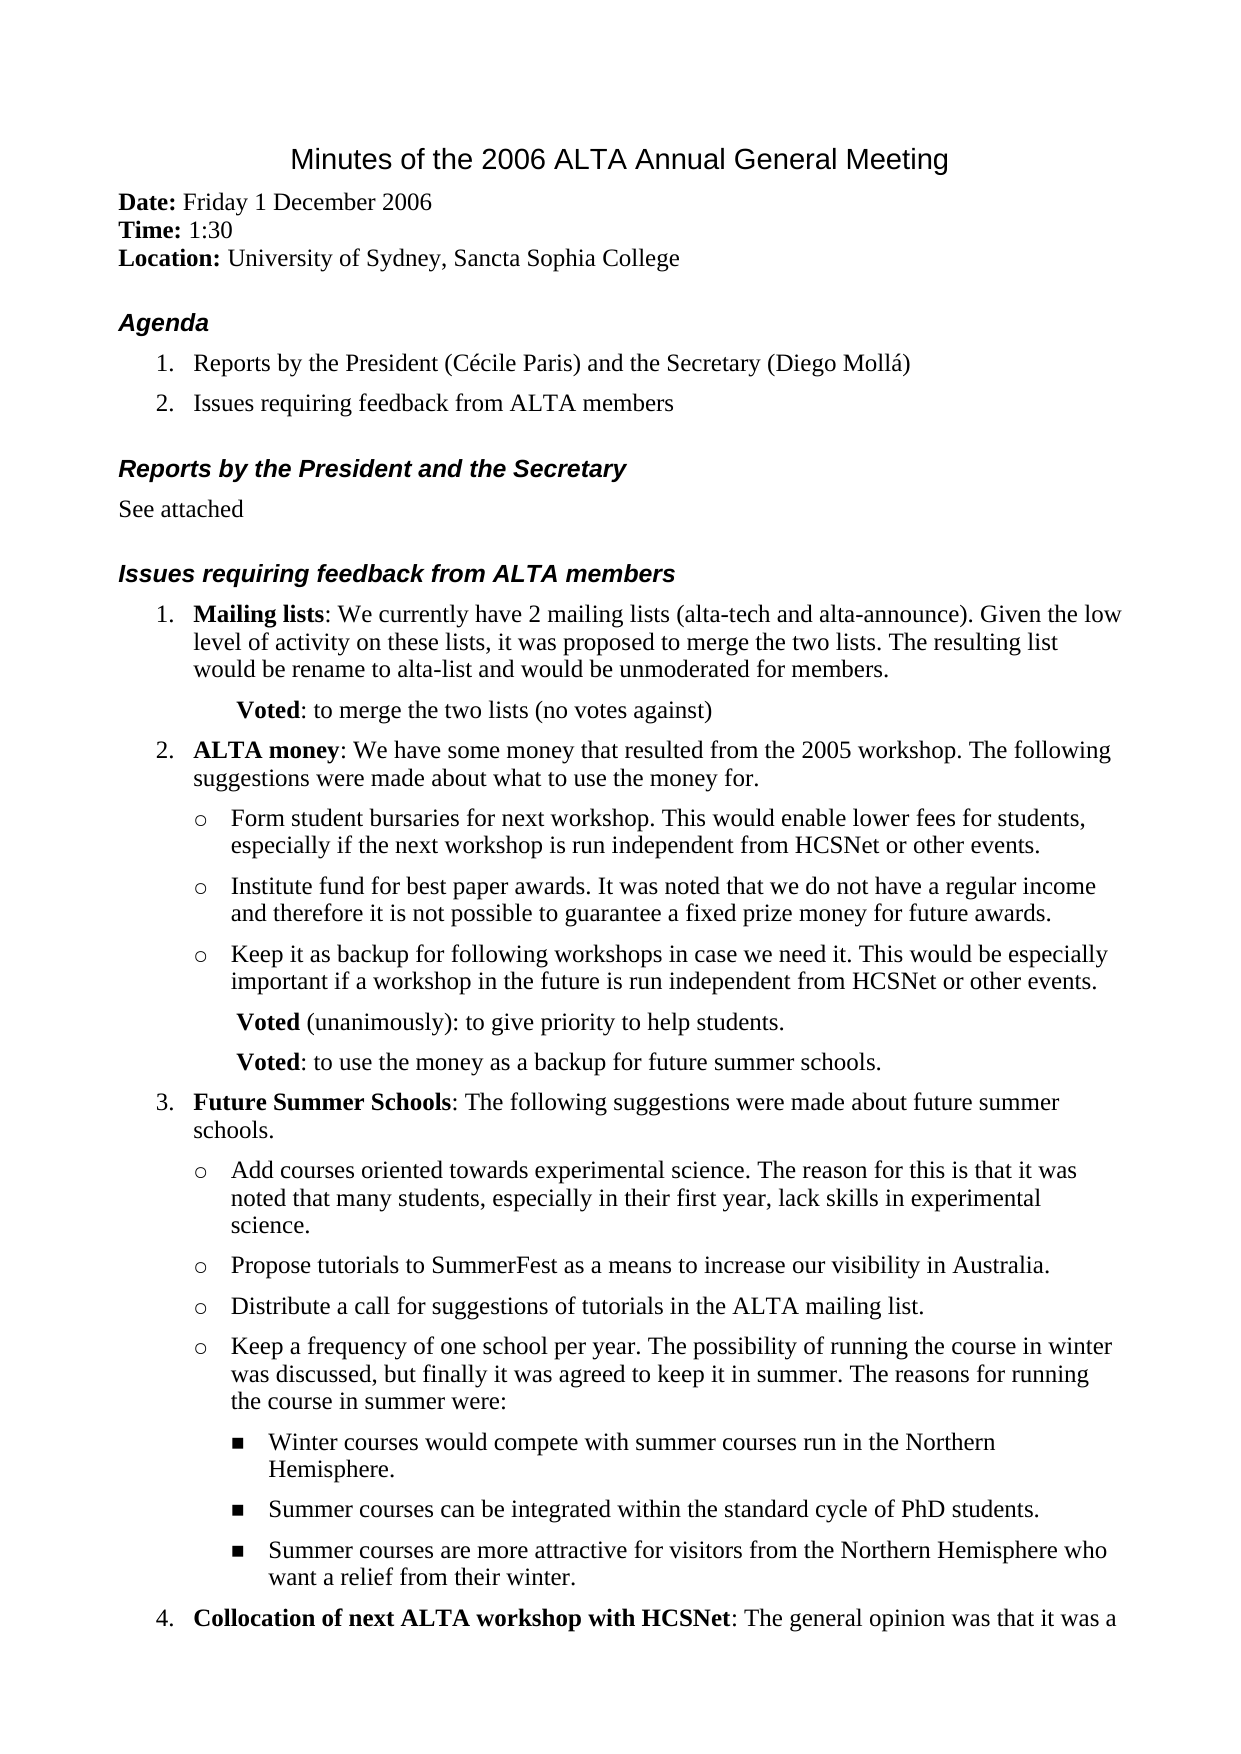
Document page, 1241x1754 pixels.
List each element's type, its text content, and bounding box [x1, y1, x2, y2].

list Winter courses would compete with summer courses run in the Northern Hemisphere. [231, 1428, 1122, 1483]
list Future Summer Schools: The following suggestions were made about future summer schools. [156, 1088, 1122, 1143]
list Mailing lists: We currently have 2 mailing lists (alta-tech and alta-announce). Given the low level of activity on these lists, it was proposed to merge the two lists. The resulting list would be rename to alta-list and would be unmoderated for members. [156, 600, 1122, 683]
text Voted: to merge the two lists (no votes against) [118, 696, 1122, 723]
text Date: Friday 1 December 2006 Time: 1:30 Location: University of Sydney, Sancta Sophia College [118, 188, 1122, 271]
subtitle Reports by the President and the Secretary [118, 454, 1122, 482]
list Summer courses can be integrated within the standard cycle of PhD students. [231, 1496, 1122, 1523]
list Distribute a call for suggestions of tutorials in the ALTA mailing list. [193, 1292, 1122, 1319]
list Keep it as backup for following workshops in case we need it. This would be especially important if a workshop in the future is run independent from HCSNet or other events. [193, 940, 1122, 995]
list Summer courses are more attractive for visitors from the Northern Hemisphere who want a relief from their winter. [231, 1536, 1122, 1591]
list Reports by the President (Cécile Paris) and the Secretary (Diego Mollá) [156, 349, 1122, 377]
list Issues requiring feedback from ALTA members [156, 389, 1122, 417]
list Keep a frequency of one school per year. The possibility of running the course in winter was discussed, but finally it was agreed to keep it in summer. The reasons for running the course in summer were: [193, 1332, 1122, 1415]
list Institute fund for best paper awards. It was noted that we do not have a regular income and therefore it is not possible to guarantee a fixed prize money for future awards. [193, 872, 1122, 927]
subtitle Agenda [118, 309, 1122, 337]
list Add courses oriented towards experimental science. The reason for this is that it was noted that many students, especially in their first year, lack skills in experimental science. [193, 1156, 1122, 1239]
list ALTA money: We have some money that resulted from the 2005 workshop. The following suggestions were made about what to use the money for. [156, 736, 1122, 791]
list Collocation of next ALTA workshop with HCSNet: The general opinion was that it was a [156, 1604, 1122, 1631]
text See attached [118, 495, 1122, 522]
text Voted (unanimously): to give priority to help students. [118, 1008, 1122, 1035]
text Voted: to use the money as a backup for future summer schools. [118, 1048, 1122, 1076]
subtitle Issues requiring feedback from ALTA members [118, 560, 1122, 588]
subtitle Minutes of the 2006 ALTA Annual General Meeting [118, 143, 1122, 176]
list Propose tutorials to SummerFest as a means to increase our visibility in Australia. [193, 1252, 1122, 1279]
list Form student bursaries for next workshop. This would enable lower fees for students, especially if the next workshop is run independent from HCSNet or other events. [193, 804, 1122, 859]
